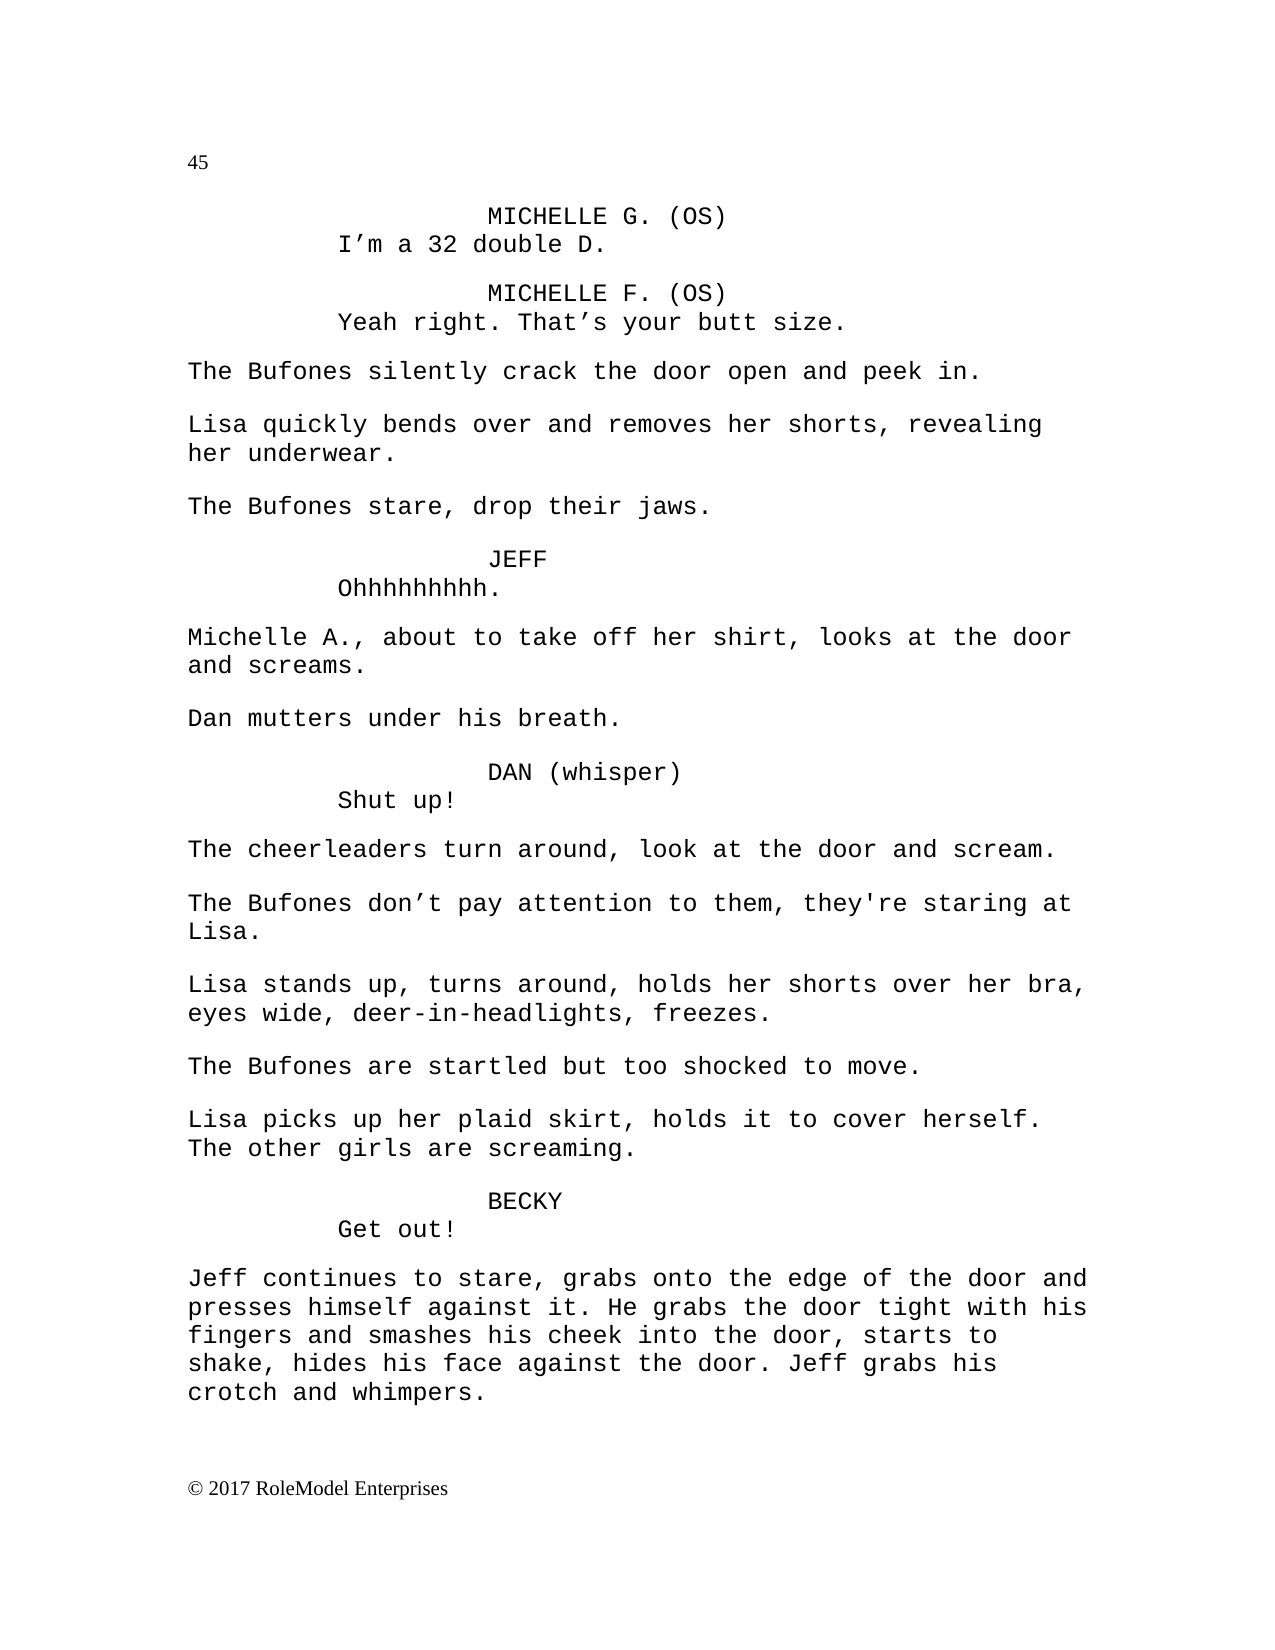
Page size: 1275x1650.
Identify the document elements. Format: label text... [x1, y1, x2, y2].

text Jeff continues to stare, grabs onto the edge of the door and presses himself against it. He grabs the door tight with his fingers and smashes his cheek into the door, starts to shake, hides his face against the door. Jeff grabs his crotch and whimpers. [187, 1266, 1087, 1408]
text MICHELLE G. (OS) [187, 203, 1087, 232]
text The cheerleaders turn around, look at the door and scream. [187, 837, 1087, 865]
text Michelle A., about to take off her shirt, looks at the door and screams. [187, 624, 1087, 681]
text Lisa quickly bends over and removes her shorts, revealing her underwear. [187, 412, 1087, 468]
text Yeah right. That’s your butt size. [337, 309, 937, 338]
text Shut up! [337, 788, 937, 816]
text MICHELLE F. (OS) [187, 281, 1087, 309]
text Get out! [337, 1217, 937, 1245]
text BECKY [187, 1188, 1087, 1217]
text The Bufones silently crack the door open and peek in. [187, 358, 1087, 387]
text The Bufones don’t pay attention to them, they're staring at Lisa. [187, 890, 1087, 947]
text The Bufones stare, drop their jaws. [187, 493, 1087, 522]
text DAN (whisper) [187, 759, 1087, 788]
text JEFF [187, 547, 1087, 575]
text Lisa stands up, turns around, holds her shorts over her bra, eyes wide, deer-in-headlights, freezes. [187, 972, 1087, 1028]
text Lisa picks up her plaid skirt, holds it to cover herself. The other girls are screaming. [187, 1107, 1087, 1163]
text Dan mutters under his breath. [187, 706, 1087, 734]
text I’m a 32 double D. [337, 232, 937, 260]
text Ohhhhhhhhh. [337, 575, 937, 603]
text The Bufones are startled but too shocked to move. [187, 1053, 1087, 1082]
